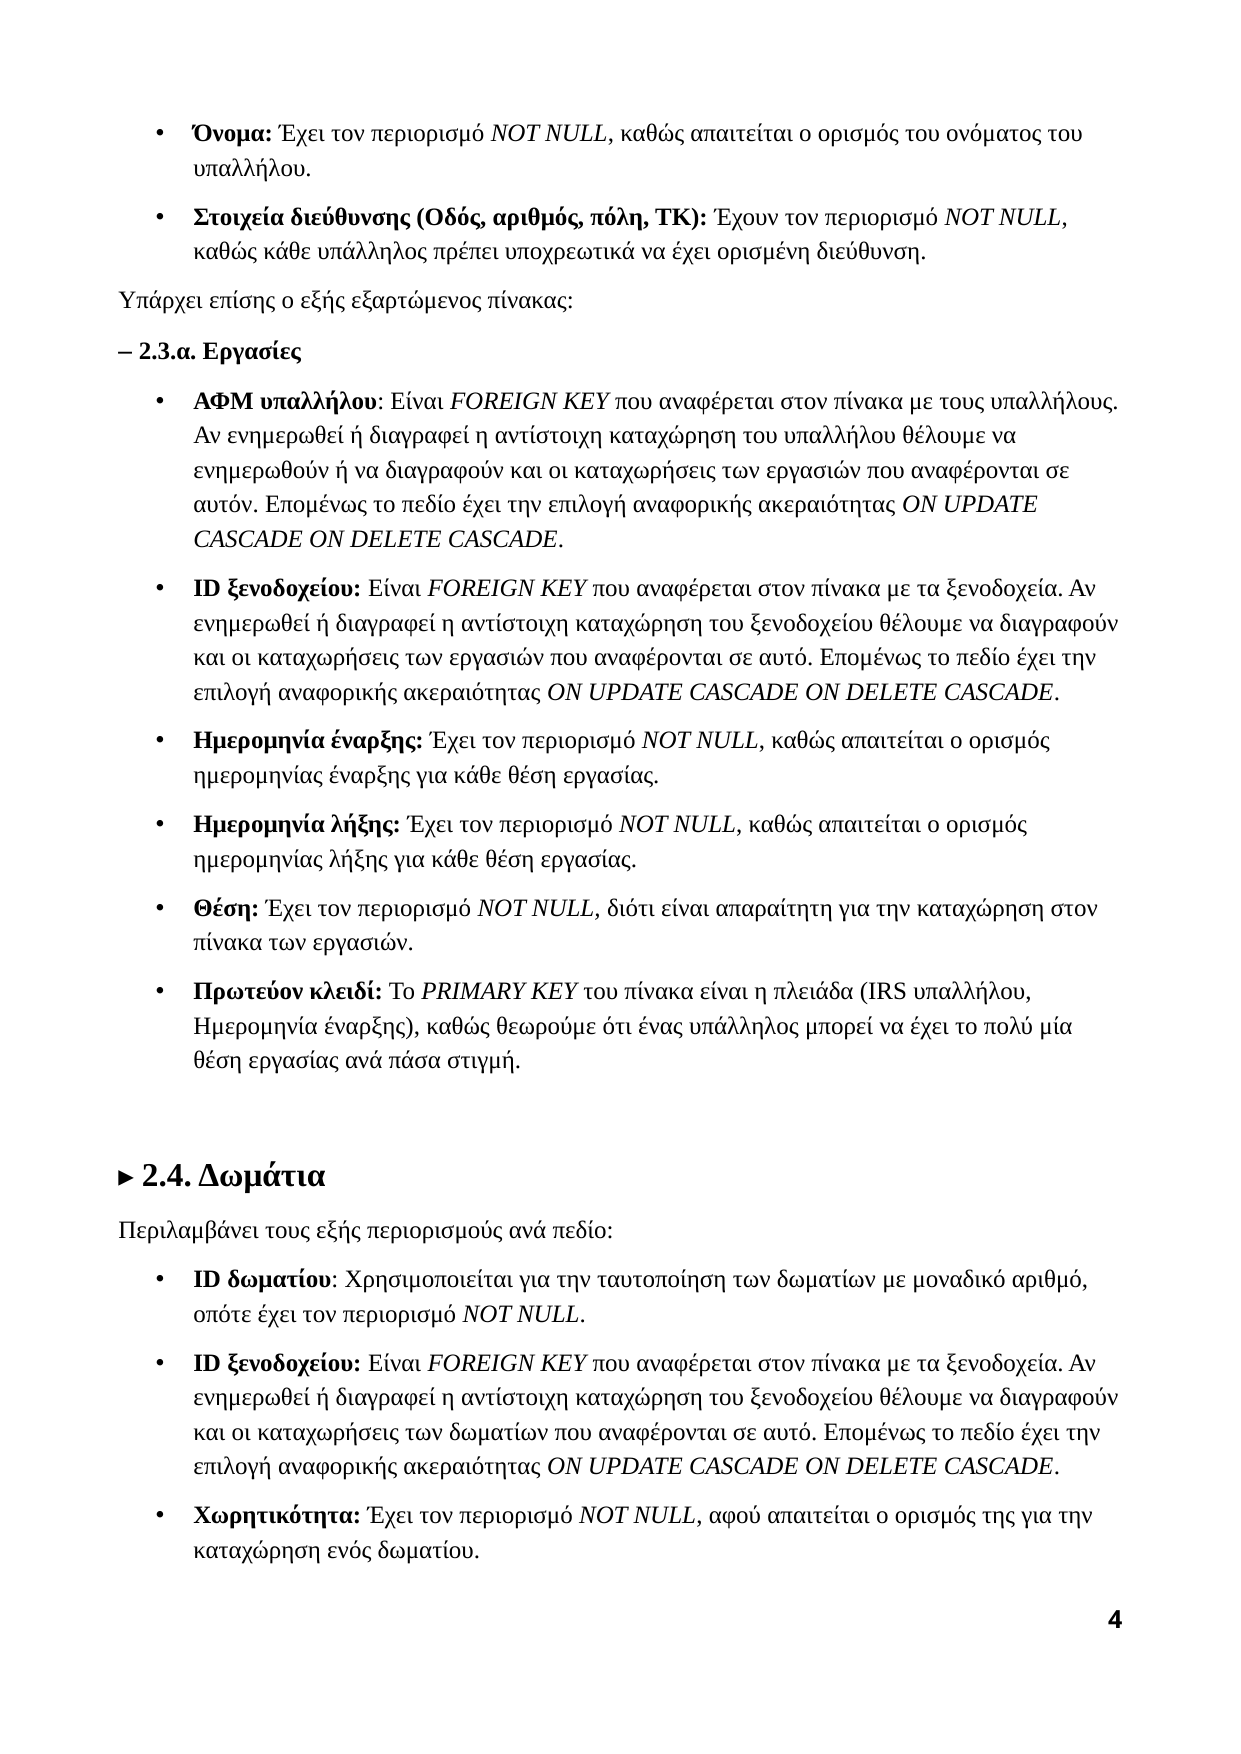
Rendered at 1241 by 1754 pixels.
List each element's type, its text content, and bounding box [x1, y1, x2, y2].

list Ημερομηνία έναρξης: Έχει τον περιορισμό NOT NULL, καθώς απαιτείται ο ορισμός ημερομηνίας έναρξης για κάθε θέση εργασίας. [156, 726, 1122, 789]
text Υπάρχει επίσης ο εξής εξαρτώμενος πίνακας: [118, 285, 1122, 314]
list ID δωματίου: Χρησιμοποιείται για την ταυτοποίηση των δωματίων με μοναδικό αριθμό, οπότε έχει τον περιορισμό NOT NULL. [156, 1264, 1122, 1328]
list Χωρητικότητα: Έχει τον περιορισμό NOT NULL, αφού απαιτείται ο ορισμός της για την καταχώρηση ενός δωματίου. [156, 1500, 1122, 1564]
list ID ξενοδοχείου: Είναι FOREIGN KEY που αναφέρεται στον πίνακα με τα ξενοδοχεία. Αν ενημερωθεί ή διαγραφεί η αντίστοιχη καταχώρηση του ξενοδοχείου θέλουμε να διαγραφούν και οι καταχωρήσεις των εργασιών που αναφέρονται σε αυτό. Επομένως το πεδίο έχει την επιλογή αναφορικής ακεραιότητας ON UPDATE CASCADE ON DELETE CASCADE. [156, 573, 1122, 705]
text Περιλαμβάνει τους εξής περιορισμούς ανά πεδίο: [118, 1215, 1122, 1244]
list Πρωτεύον κλειδί: Το PRIMARY KEY του πίνακα είναι η πλειάδα (IRS υπαλλήλου, Ημερομηνία έναρξης), καθώς θεωρούμε ότι ένας υπάλληλος μπορεί να έχει το πολύ μία θέση εργασίας ανά πάσα στιγμή. [156, 976, 1122, 1074]
list ΑΦΜ υπαλλήλου: Είναι FOREIGN KEY που αναφέρεται στον πίνακα με τους υπαλλήλους. Αν ενημερωθεί ή διαγραφεί η αντίστοιχη καταχώρηση του υπαλλήλου θέλουμε να ενημερωθούν ή να διαγραφούν και οι καταχωρήσεις των εργασιών που αναφέρονται σε αυτόν. Επομένως το πεδίο έχει την επιλογή αναφορικής ακεραιότητας ON UPDATE CASCADE ON DELETE CASCADE. [156, 386, 1122, 553]
text ▸ 2.4. Δωμάτια [118, 1155, 1122, 1193]
list Ημερομηνία λήξης: Έχει τον περιορισμό NOT NULL, καθώς απαιτείται ο ορισμός ημερομηνίας λήξης για κάθε θέση εργασίας. [156, 809, 1122, 872]
list Θέση: Έχει τον περιορισμό NOT NULL, διότι είναι απαραίτητη για την καταχώρηση στον πίνακα των εργασιών. [156, 893, 1122, 956]
list ID ξενοδοχείου: Είναι FOREIGN KEY που αναφέρεται στον πίνακα με τα ξενοδοχεία. Αν ενημερωθεί ή διαγραφεί η αντίστοιχη καταχώρηση του ξενοδοχείου θέλουμε να διαγραφούν και οι καταχωρήσεις των δωματίων που αναφέρονται σε αυτό. Επομένως το πεδίο έχει την επιλογή αναφορικής ακεραιότητας ON UPDATE CASCADE ON DELETE CASCADE. [156, 1348, 1122, 1480]
list Στοιχεία διεύθυνσης (Οδός, αριθμός, πόλη, ΤΚ): Έχουν τον περιορισμό NOT NULL, καθώς κάθε υπάλληλος πρέπει υποχρεωτικά να έχει ορισμένη διεύθυνση. [156, 202, 1122, 265]
text – 2.3.α. Εργασίες [118, 334, 1122, 365]
list Όνομα: Έχει τον περιορισμό NOT NULL, καθώς απαιτείται ο ορισμός του ονόματος του υπαλλήλου. [156, 118, 1122, 181]
